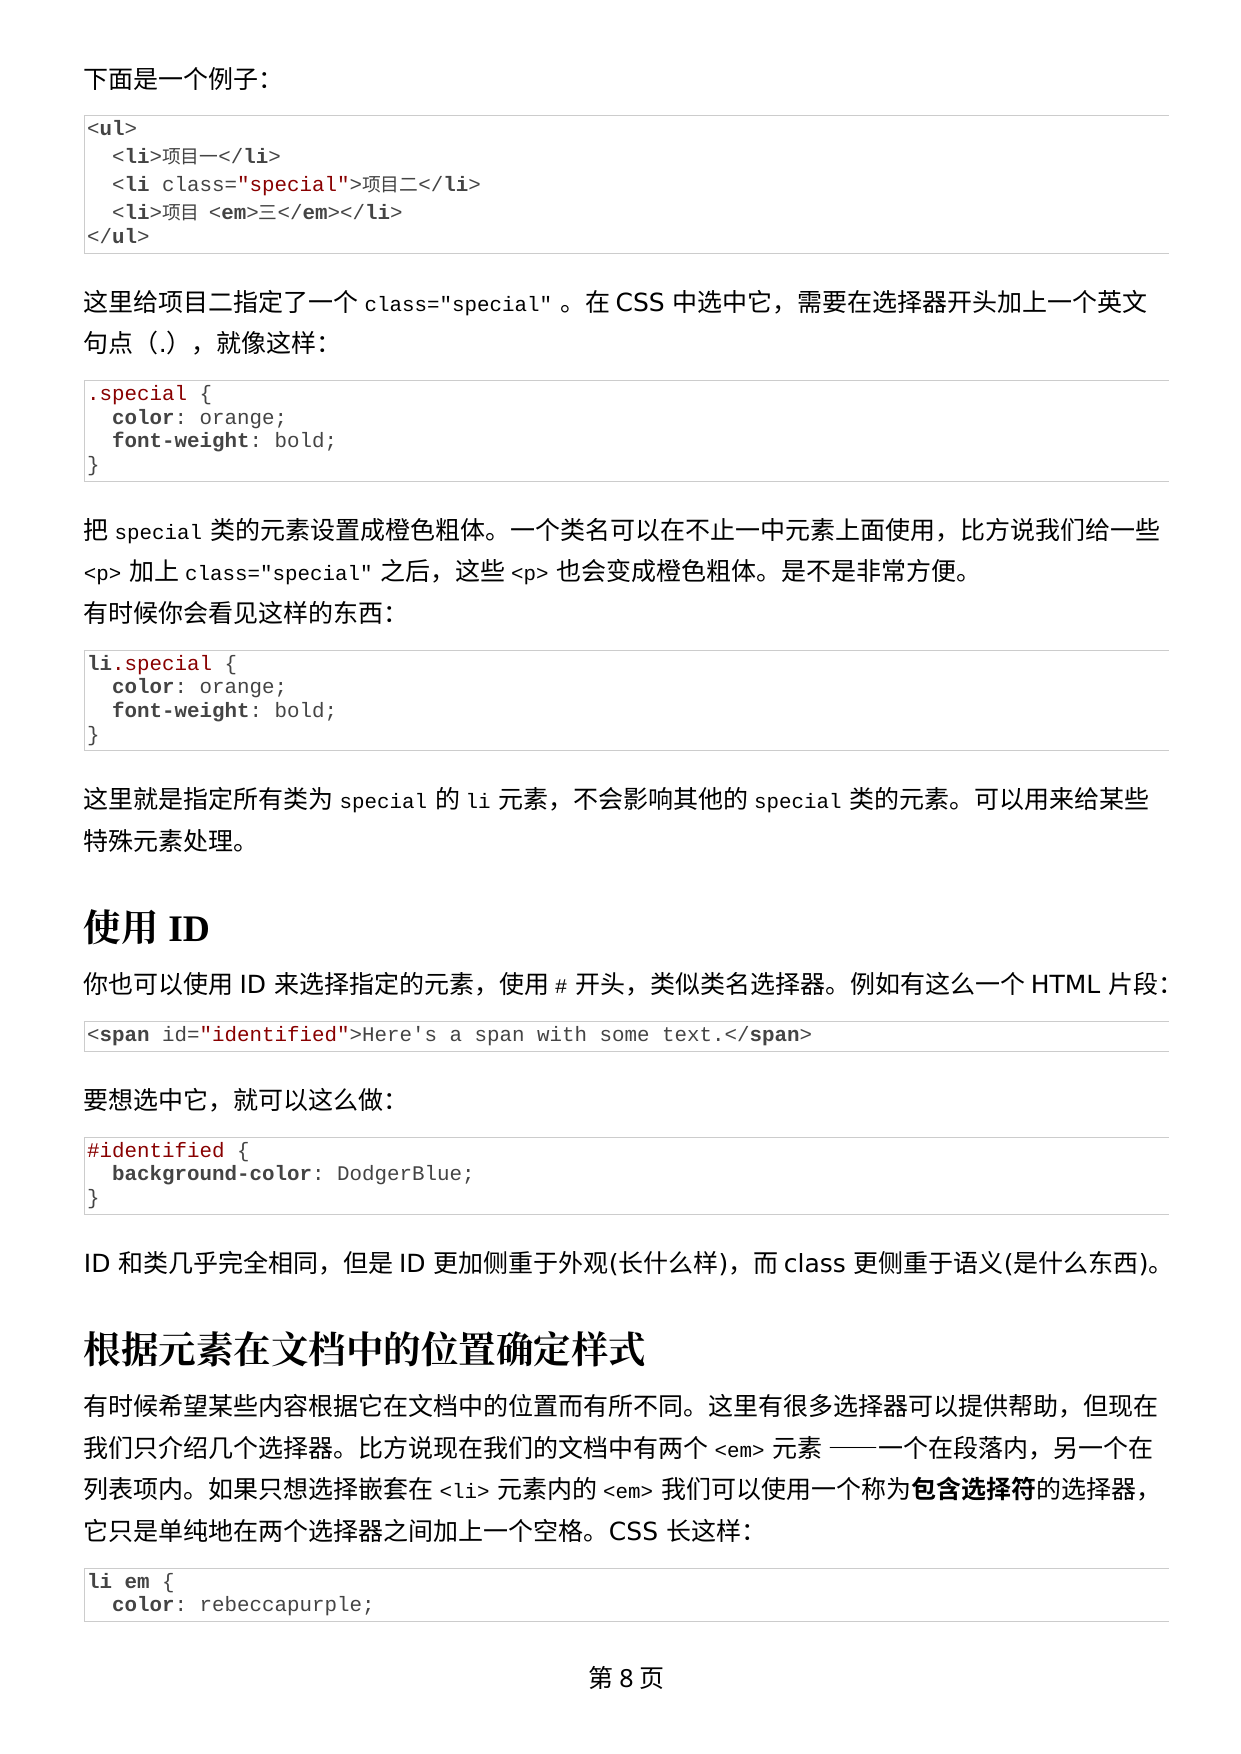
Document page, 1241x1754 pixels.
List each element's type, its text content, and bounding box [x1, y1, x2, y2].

text 要想选中它，就可以这么做： [84, 1080, 1169, 1117]
text background-color: DodgerBlue; [85, 1160, 1169, 1184]
text } [85, 1184, 1169, 1214]
text <span id="identified">Here's a span with some text.</span> [85, 1022, 1169, 1051]
text color: orange; [85, 404, 1169, 427]
text } [85, 451, 1169, 481]
text <li>项目一</li> [85, 139, 1169, 167]
text } [85, 721, 1169, 750]
text .special { [85, 381, 1169, 404]
text 有时候希望某些内容根据它在文档中的位置而有所不同。这里有很多选择器可以提供帮助，但现在我们只介绍几个选择器。比方说现在我们的文档中有两个 <em> 元素 ——一个在段落内，另一个在列表项内。如果只想选择嵌套在 <li> 元素内的 <em> 我们可以使用一个称为包含选择符的选择器，它只是单纯地在两个选择器之间加上一个空格。CSS 长这样： [84, 1387, 1169, 1548]
text <li class="special">项目二</li> [85, 167, 1169, 195]
text 到现在我们都是采用选择器来指定一个元素。但是如果想要对一些元素起作用，比如一些 <p> 变成红色，另一些 <p> 变成紫色，怎么办？ 答案是使用类名（class）。你可以给 HTML 元素来指定类名，再让 CSS 选择器用类名进行选择。下面是一个例子： [84, 59, 1169, 95]
text color: rebeccapurple; [85, 1591, 1169, 1621]
text #identified { [85, 1138, 1169, 1160]
subtitle 使用 ID [84, 899, 1169, 952]
text color: orange; [85, 673, 1169, 697]
text 把 special 类的元素设置成橙色粗体。一个类名可以在不止一中元素上面使用，比方说我们给一些 <p> 加上 class="special" 之后，这些 <p> 也会变成橙色粗体。是不是非常方便。 有时候你会看见这样的东西： [84, 510, 1169, 630]
text 这里就是指定所有类为 special 的 li 元素，不会影响其他的 special 类的元素。可以用来给某些特殊元素处理。 [84, 780, 1169, 858]
text 你也可以使用 ID 来选择指定的元素，使用 # 开头，类似类名选择器。例如有这么一个 HTML 片段： [84, 965, 1169, 1001]
text ID 和类几乎完全相同，但是 ID 更加侧重于外观(长什么样)，而 class 更侧重于语义(是什么东西)。 [84, 1243, 1169, 1279]
subtitle 根据元素在文档中的位置确定样式 [84, 1320, 1169, 1374]
text li.special { [85, 651, 1169, 673]
text <li>项目 <em>三</em></li> [85, 195, 1169, 223]
text </ul> [85, 223, 1169, 253]
text font-weight: bold; [85, 697, 1169, 721]
text li em { [85, 1569, 1169, 1591]
text 这里给项目二指定了一个 class="special" 。在 CSS 中选中它，需要在选择器开头加上一个英文句点（.），就像这样： [84, 282, 1169, 360]
text font-weight: bold; [85, 427, 1169, 451]
text <ul> [85, 116, 1169, 139]
